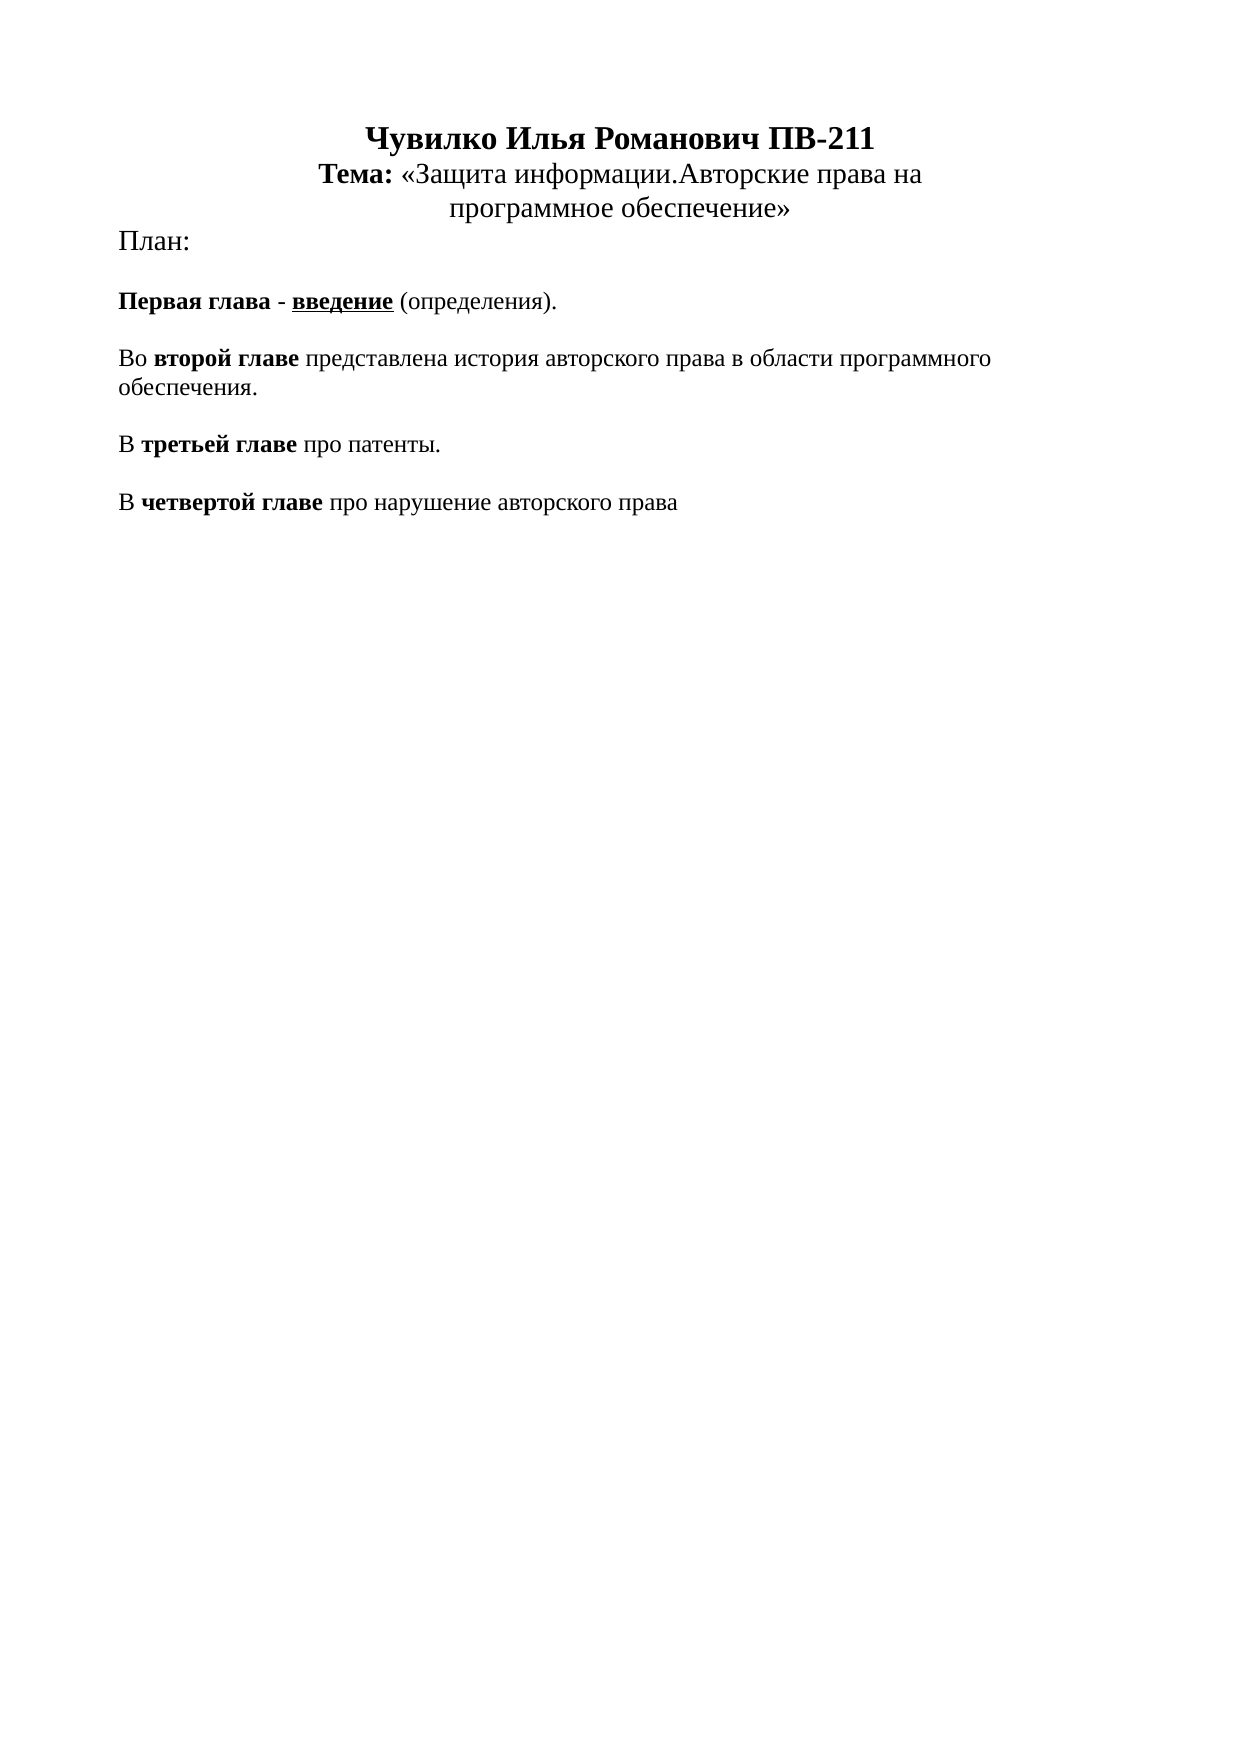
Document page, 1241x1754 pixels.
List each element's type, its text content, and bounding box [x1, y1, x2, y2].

text Во второй главе представлена история авторского права в области программного обеспечения. [118, 343, 1122, 401]
text Тема: «Защита информации.Авторские права на [118, 156, 1122, 190]
text Чувилко Илья Романович ПВ-211 [118, 118, 1122, 156]
text В третьей главе про патенты. [118, 429, 1122, 458]
text Первая глава - введение (определения). [118, 286, 1122, 314]
text программное обеспечение» [118, 190, 1122, 223]
text В четвертой главе про нарушение авторского права [118, 487, 1122, 516]
text План: [118, 223, 1122, 257]
